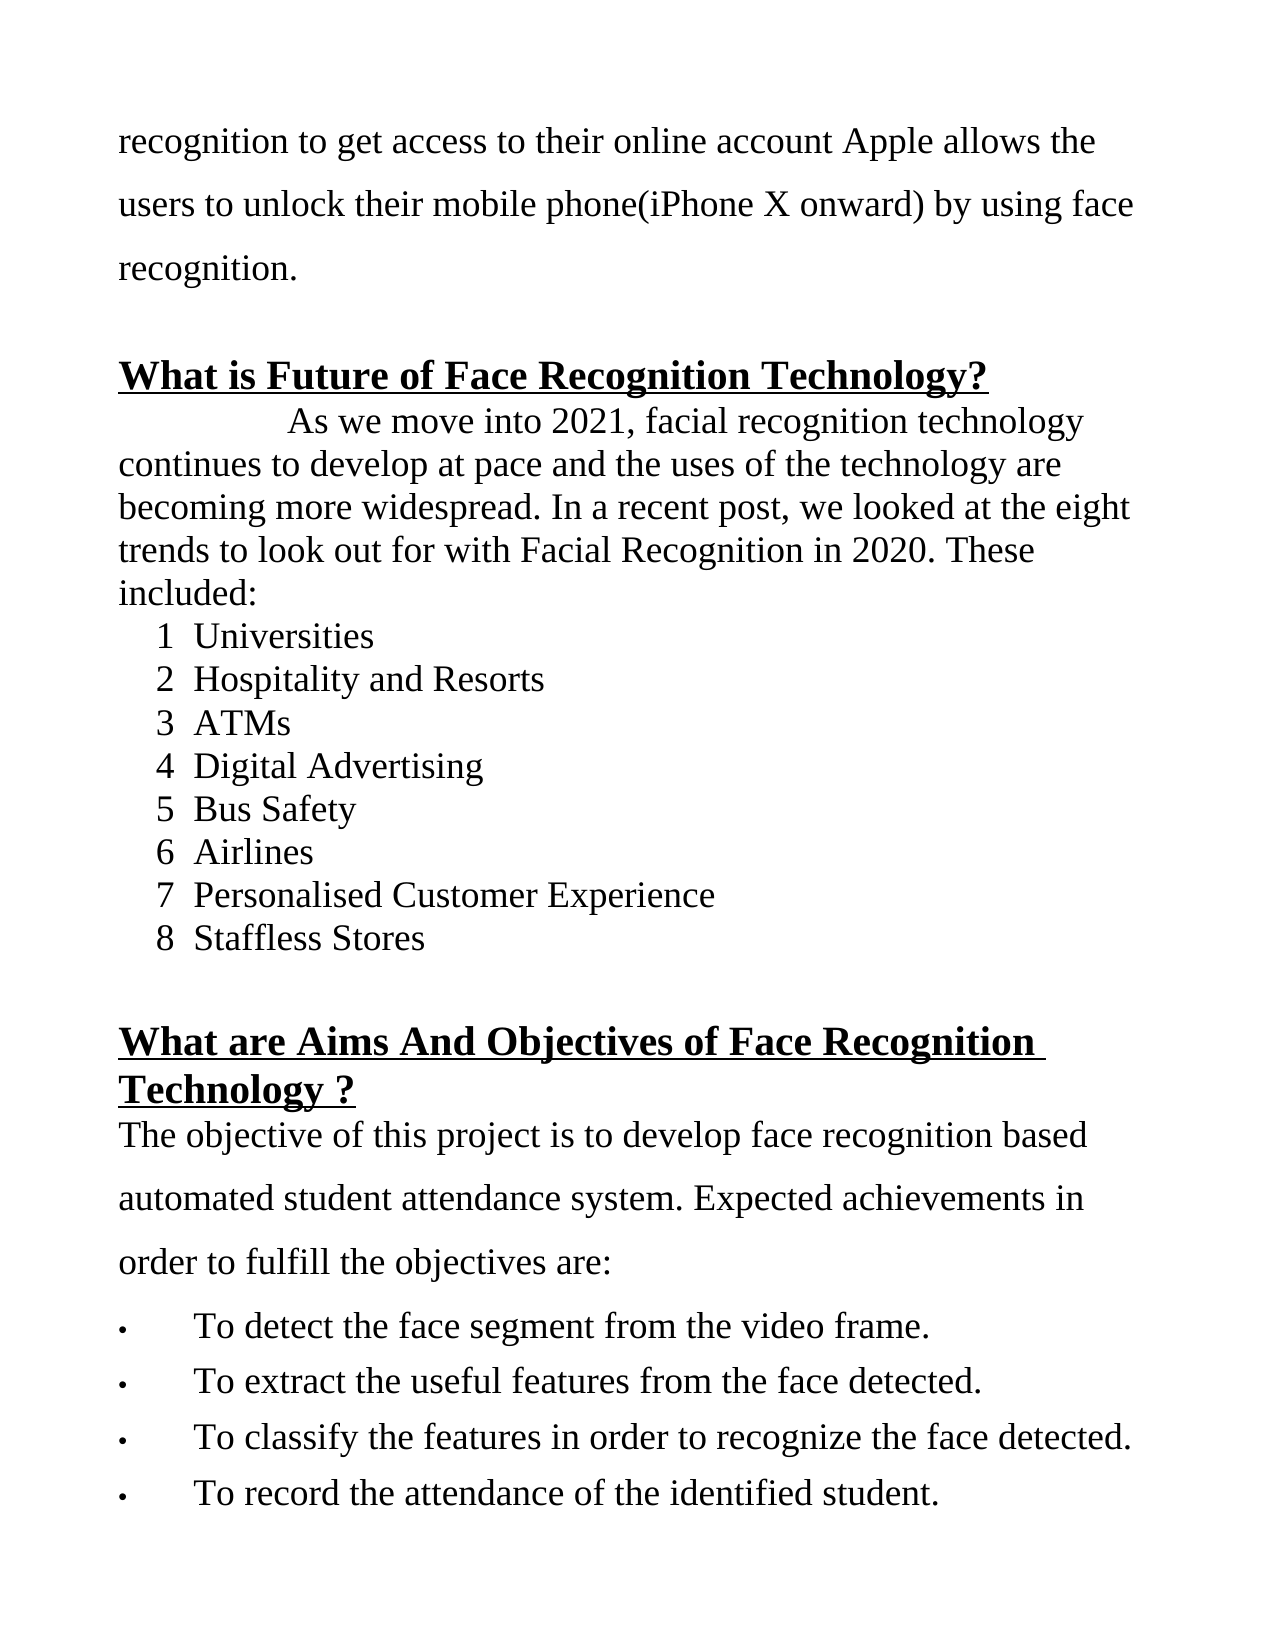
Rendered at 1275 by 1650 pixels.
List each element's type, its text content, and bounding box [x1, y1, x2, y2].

text As we move into 2021, facial recognition technology continues to develop at pace and the uses of the technology are becoming more widespread. In a recent post, we looked at the eight trends to look out for with Facial Recognition in 2020. These included: [118, 398, 1157, 614]
list Hospitality and Resorts [156, 657, 1157, 700]
text What is Future of Face Recognition Technology? [118, 350, 1157, 398]
list Personalised Customer Experience [156, 872, 1157, 916]
list Staffless Stores [156, 916, 1157, 959]
text recognition to get access to their online account Apple allows the users to unlock their mobile phone(iPhone X onward) by using face recognition. [118, 118, 1137, 289]
list To extract the useful features from the face detected. [118, 1359, 1137, 1402]
list ATMs [156, 700, 1157, 743]
list Airlines [156, 829, 1157, 872]
text What are Aims And Objectives of Face Recognition Technology ? [118, 1016, 1157, 1112]
list Universities [156, 614, 1157, 657]
list Digital Advertising [156, 743, 1157, 786]
list To detect the face segment from the video frame. [118, 1303, 1137, 1346]
list To classify the features in order to recognize the face detected. [118, 1414, 1137, 1458]
list To record the attendance of the identified student. [118, 1470, 1137, 1513]
list Bus Safety [156, 786, 1157, 829]
text The objective of this project is to develop face recognition based automated student attendance system. Expected achievements in order to fulfill the objectives are: [118, 1112, 1137, 1283]
